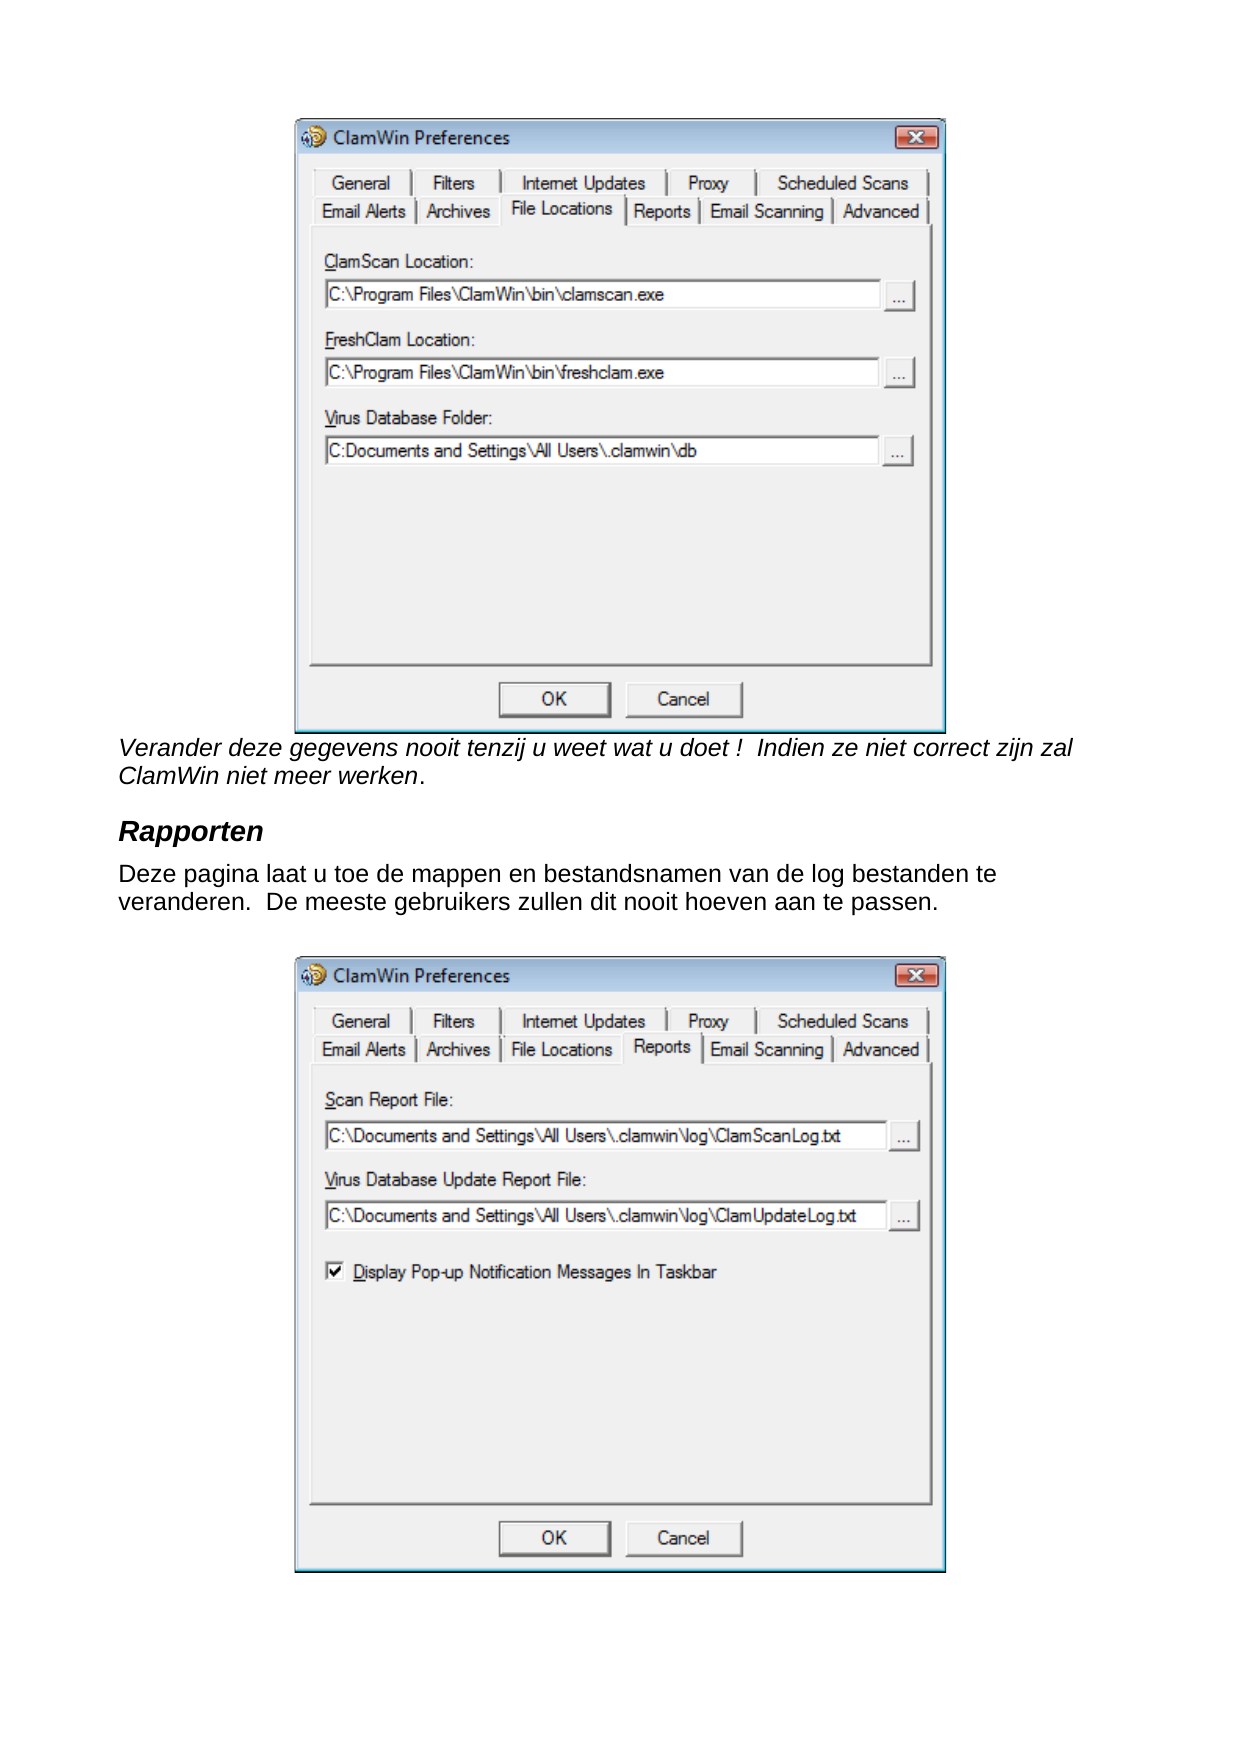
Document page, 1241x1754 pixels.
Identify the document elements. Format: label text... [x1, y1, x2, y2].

picture [294, 118, 947, 734]
text Deze pagina laat u toe de mappen en bestandsnamen van de log bestanden te veranderen. De meeste gebruikers zullen dit nooit hoeven aan te passen. [118, 860, 1122, 916]
text Verander deze gegevens nooit tenzij u weet wat u doet ! Indien ze niet correct zijn zal ClamWin niet meer werken. [118, 118, 1122, 790]
picture [294, 956, 947, 1573]
subtitle Rapporten [118, 815, 1122, 847]
